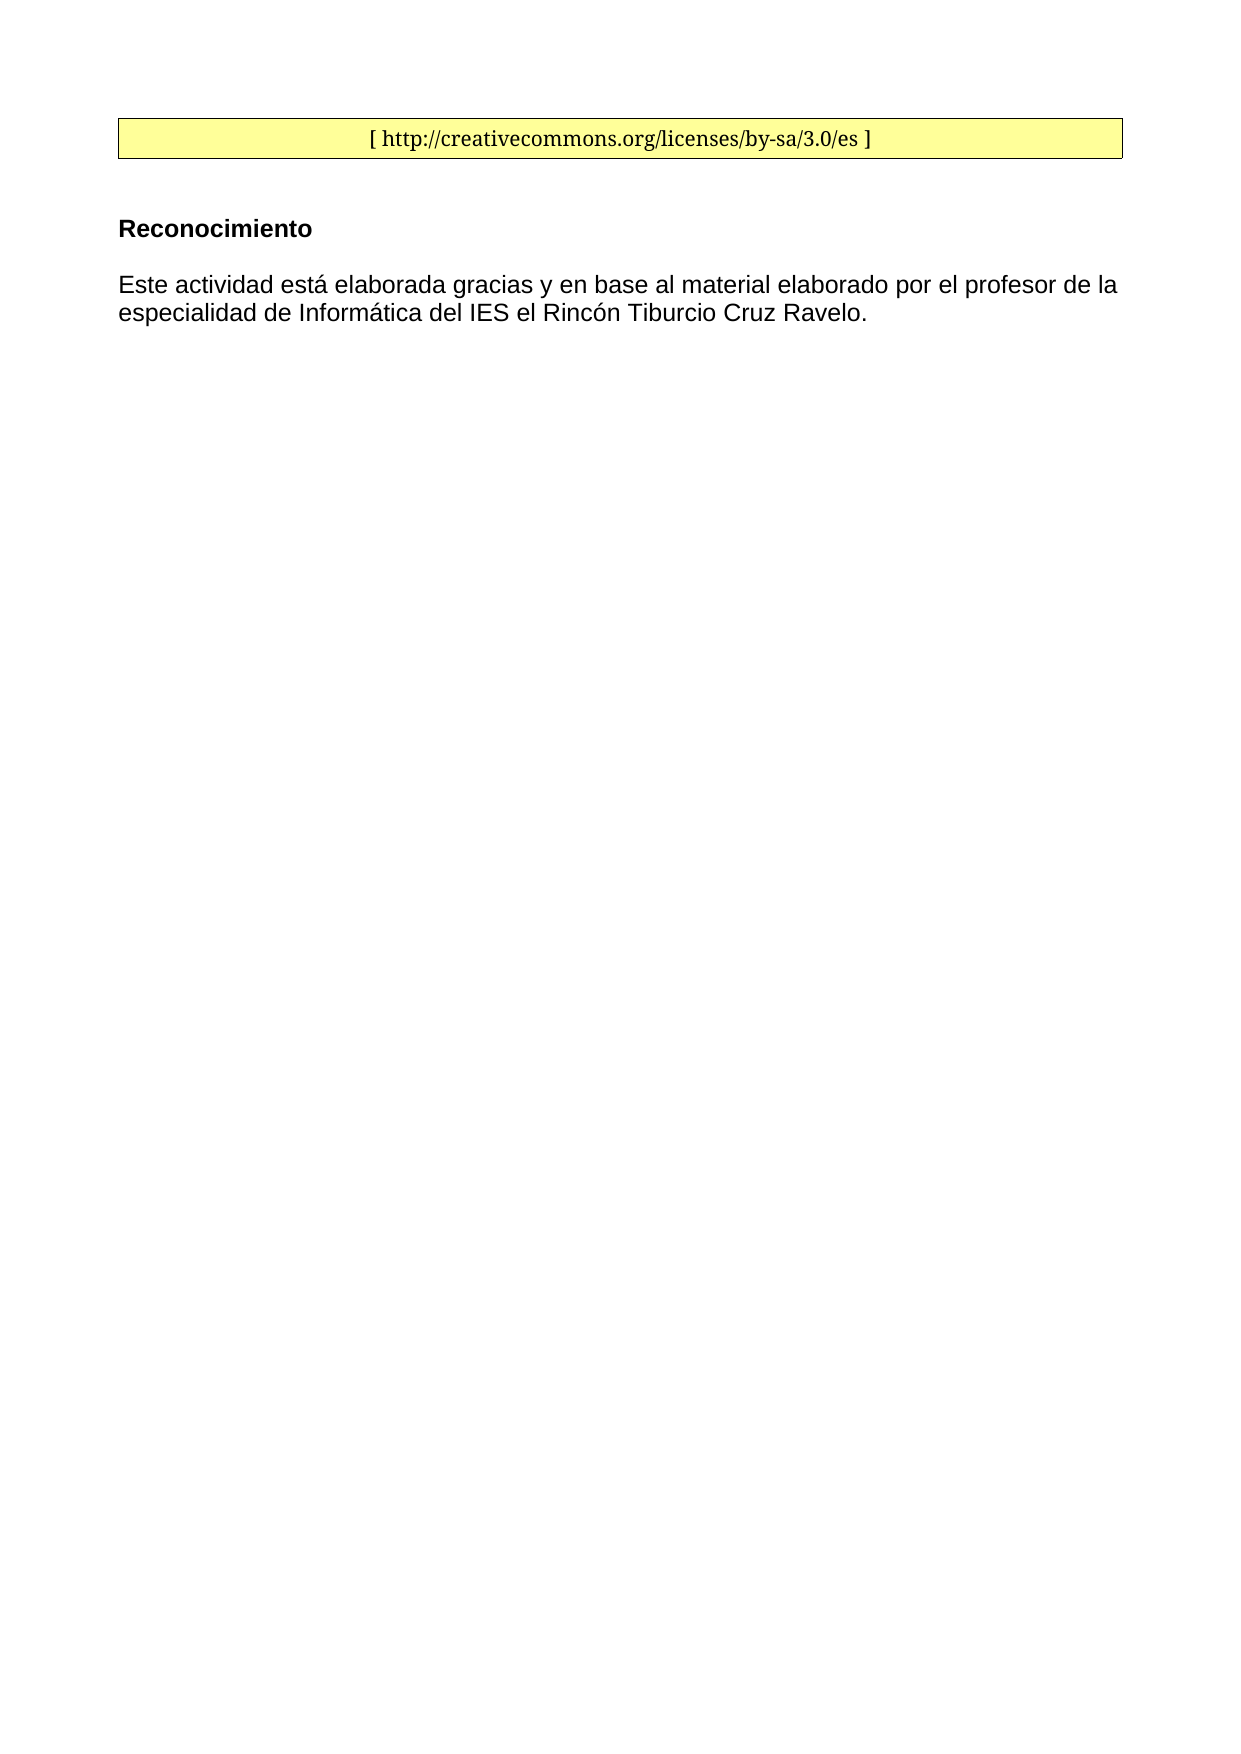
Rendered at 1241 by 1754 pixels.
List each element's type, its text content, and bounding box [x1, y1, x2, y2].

table_header [ http://creativecommons.org/licenses/by-sa/3.0/es ] [119, 119, 1122, 158]
text Este actividad está elaborada gracias y en base al material elaborado por el profesor de la especialidad de Informática del IES el Rincón Tiburcio Cruz Ravelo. [118, 270, 1122, 326]
text Reconocimiento [118, 214, 1122, 242]
